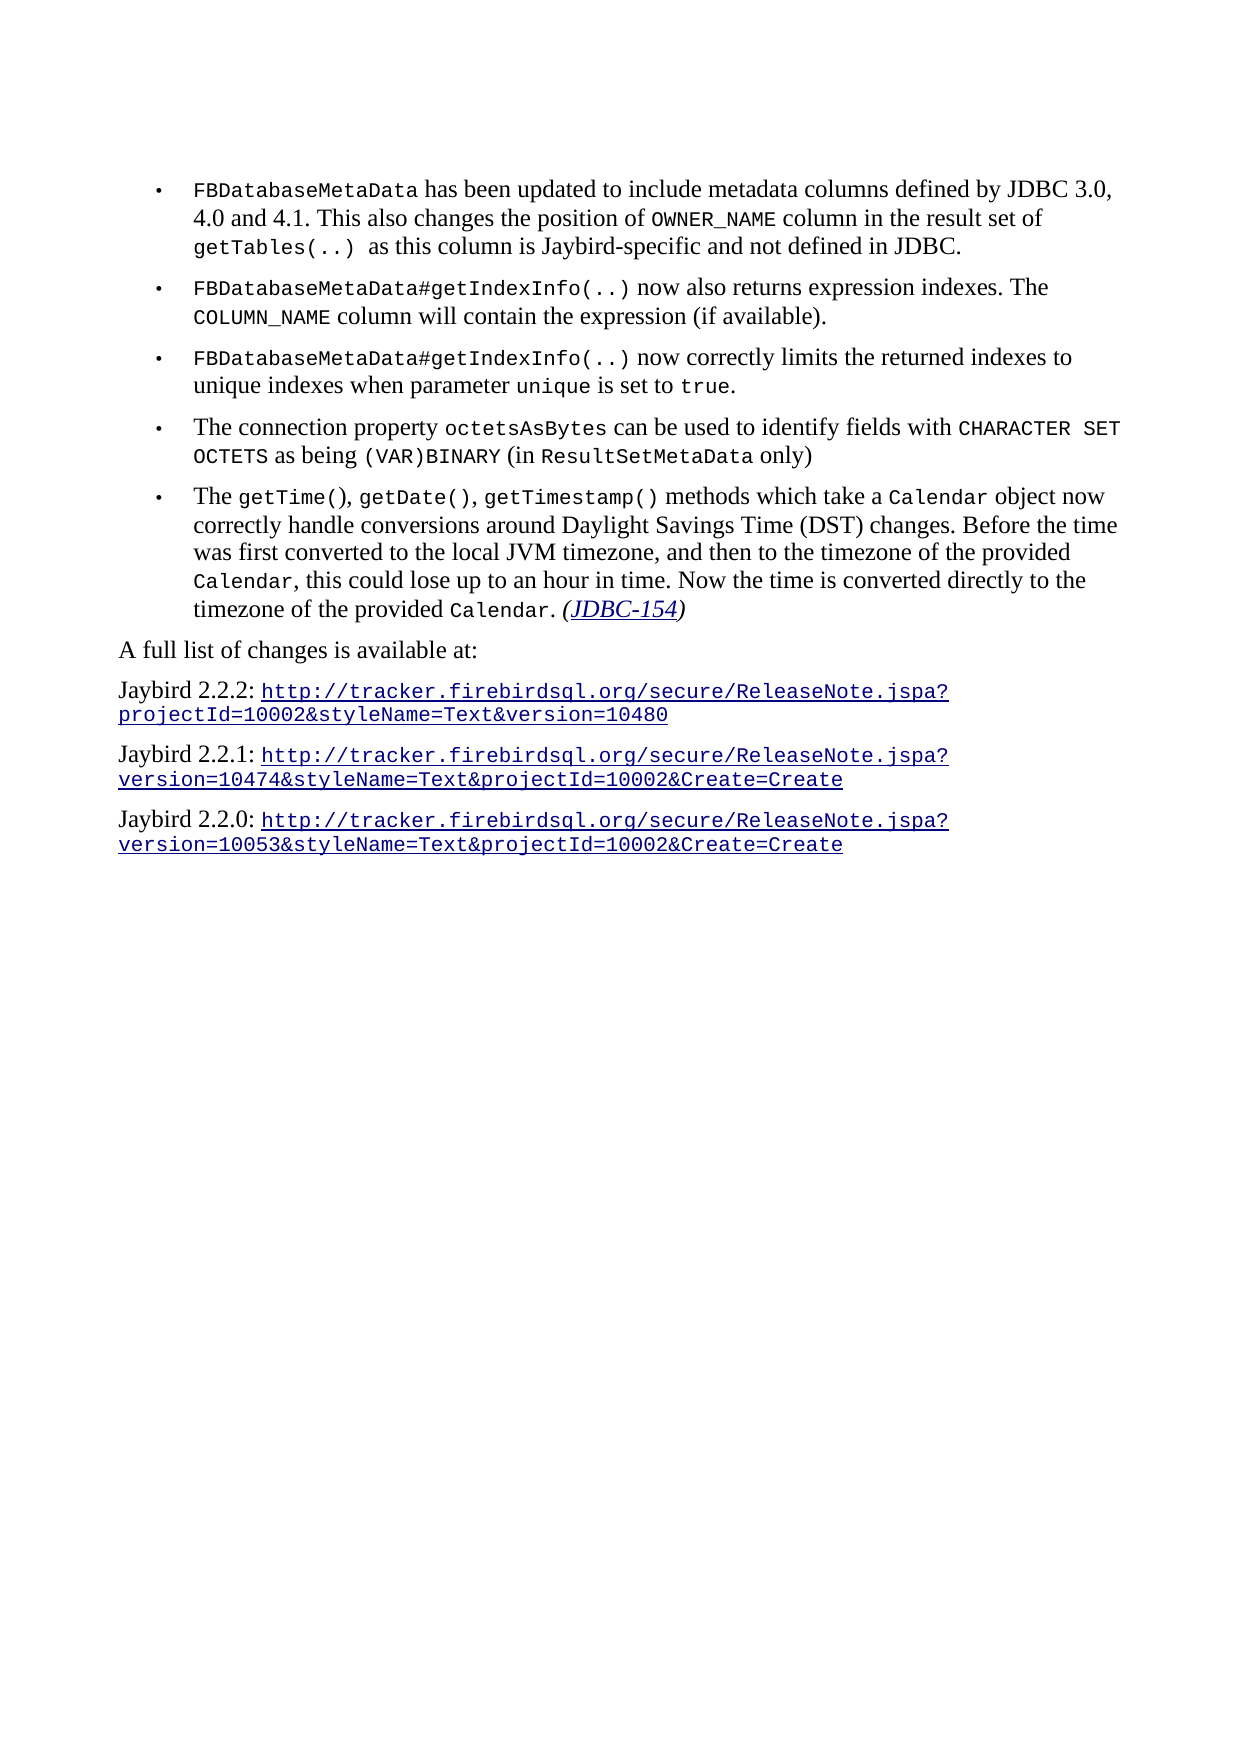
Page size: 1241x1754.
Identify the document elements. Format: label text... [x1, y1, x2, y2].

list FBDatabaseMetaData#getIndexInfo(..) now also returns expression indexes. The COLUMN_NAME column will contain the expression (if available). [156, 273, 1122, 331]
text Jaybird 2.2.2: http://tracker.firebirdsql.org/secure/ReleaseNote.jspa?projectId=10002&styleName=Text&version=10480 [118, 676, 1122, 728]
text A full list of changes is available at: [118, 636, 1122, 663]
text Jaybird 2.2.0: http://tracker.firebirdsql.org/secure/ReleaseNote.jspa?version=10053&styleName=Text&projectId=10002&Create=Create [118, 805, 1122, 857]
list The getTime(), getDate(), getTimestamp() methods which take a Calendar object now correctly handle conversions around Daylight Savings Time (DST) changes. Before the time was first converted to the local JVM timezone, and then to the timezone of the provided Calendar, this could lose up to an hour in time. Now the time is converted directly to the timezone of the provided Calendar. (JDBC-154) [156, 482, 1122, 623]
list FBDatabaseMetaData has been updated to include metadata columns defined by JDBC 3.0, 4.0 and 4.1. This also changes the position of OWNER_NAME column in the result set of getTables(..) as this column is Jaybird-specific and not defined in JDBC. [156, 175, 1122, 261]
list FBDatabaseMetaData#getIndexInfo(..) now correctly limits the returned indexes to unique indexes when parameter unique is set to true. [156, 343, 1122, 400]
list The connection property octetsAsBytes can be used to identify fields with CHARACTER SET OCTETS as being (VAR)BINARY (in ResultSetMetaData only) [156, 413, 1122, 470]
